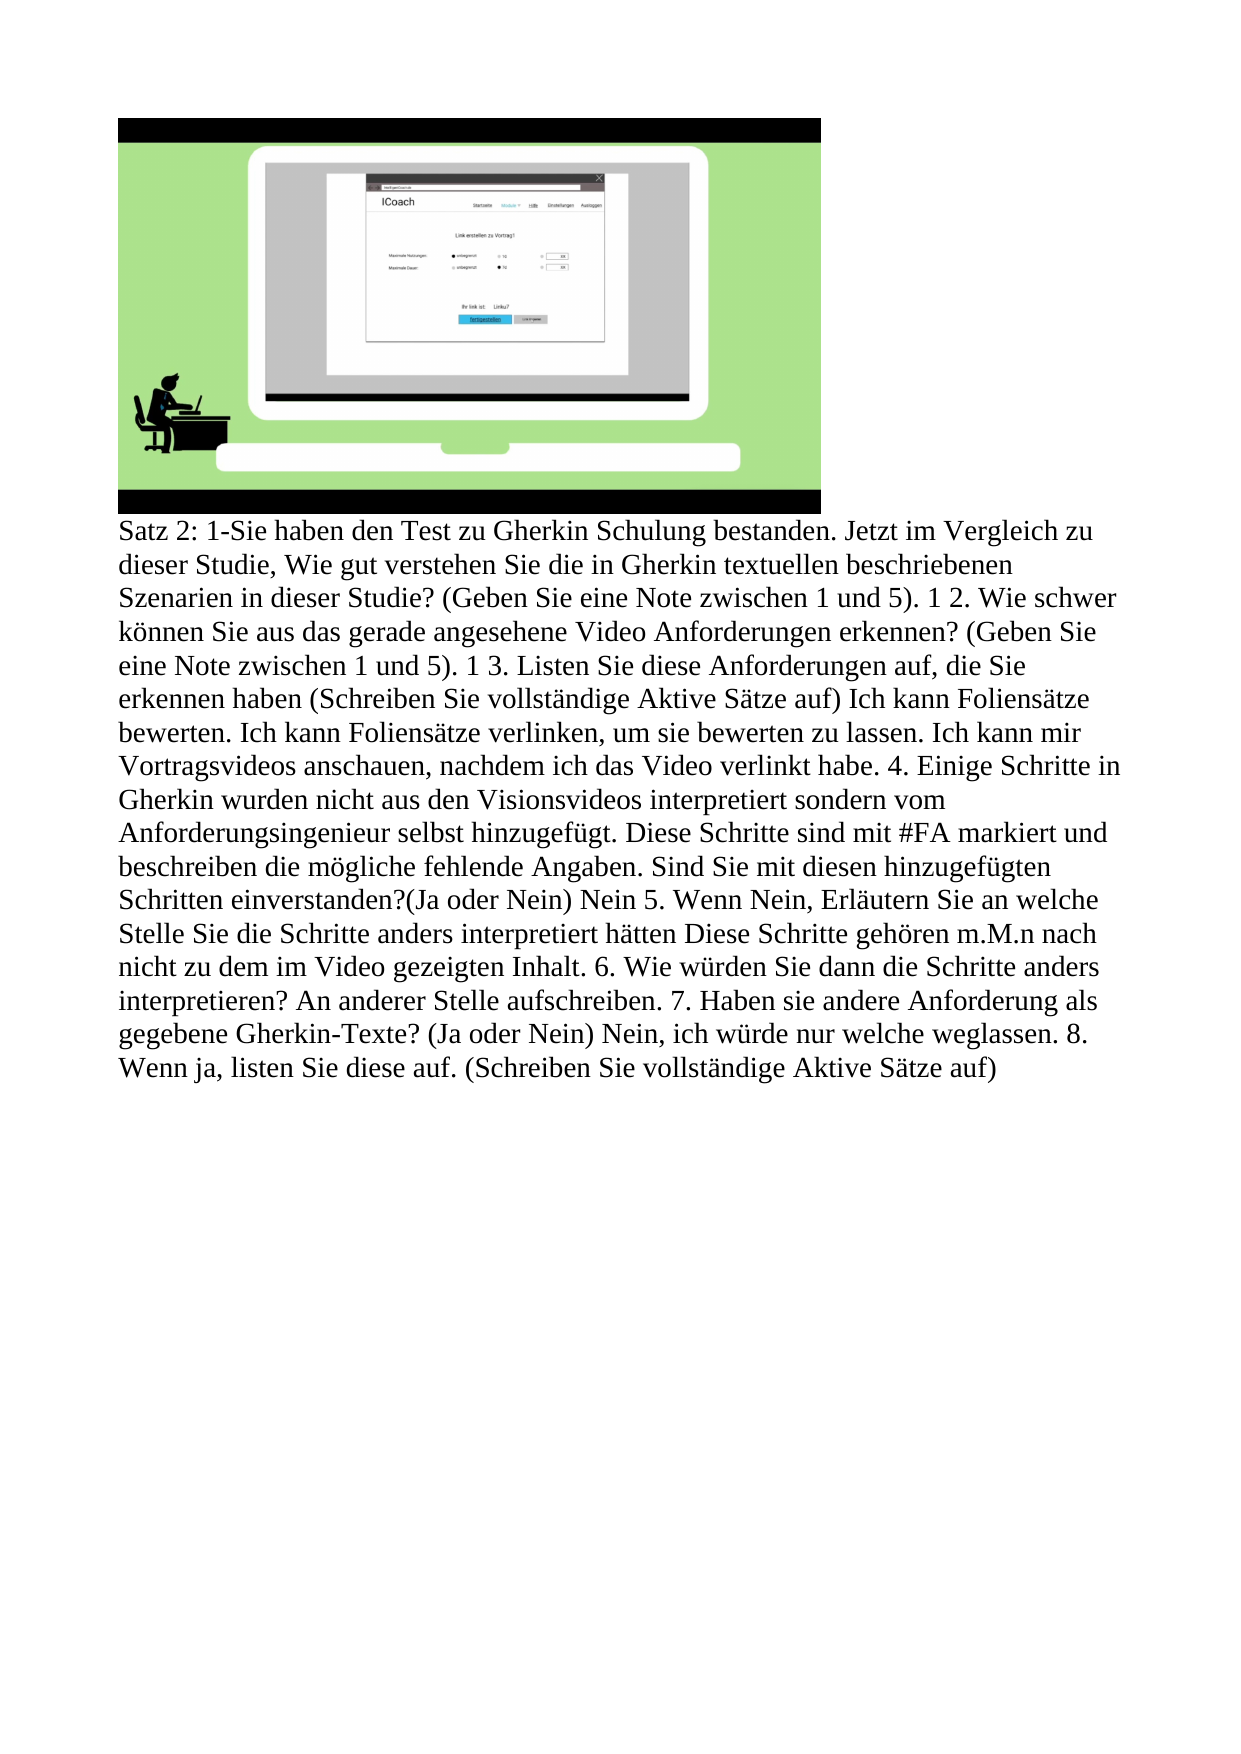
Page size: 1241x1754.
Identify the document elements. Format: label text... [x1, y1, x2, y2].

picture [118, 118, 821, 514]
text Satz 2: 1-Sie haben den Test zu Gherkin Schulung bestanden. Jetzt im Vergleich zu dieser Studie, Wie gut verstehen Sie die in Gherkin textuellen beschriebenen Szenarien in dieser Studie? (Geben Sie eine Note zwischen 1 und 5). 1 2. Wie schwer können Sie aus das gerade angesehene Video Anforderungen erkennen? (Geben Sie eine Note zwischen 1 und 5). 1 3. Listen Sie diese Anforderungen auf, die Sie erkennen haben (Schreiben Sie vollständige Aktive Sätze auf) Ich kann Foliensätze bewerten. Ich kann Foliensätze verlinken, um sie bewerten zu lassen. Ich kann mir Vortragsvideos anschauen, nachdem ich das Video verlinkt habe. 4. Einige Schritte in Gherkin wurden nicht aus den Visionsvideos interpretiert sondern vom Anforderungsingenieur selbst hinzugefügt. Diese Schritte sind mit #FA markiert und beschreiben die mögliche fehlende Angaben. Sind Sie mit diesen hinzugefügten Schritten einverstanden?(Ja oder Nein) Nein 5. Wenn Nein, Erläutern Sie an welche Stelle Sie die Schritte anders interpretiert hätten Diese Schritte gehören m.M.n nach nicht zu dem im Video gezeigten Inhalt. 6. Wie würden Sie dann die Schritte anders interpretieren? An anderer Stelle aufschreiben. 7. Haben sie andere Anforderung als gegebene Gherkin-Texte? (Ja oder Nein) Nein, ich würde nur welche weglassen. 8. Wenn ja, listen Sie diese auf. (Schreiben Sie vollständige Aktive Sätze auf) [118, 513, 1122, 1084]
